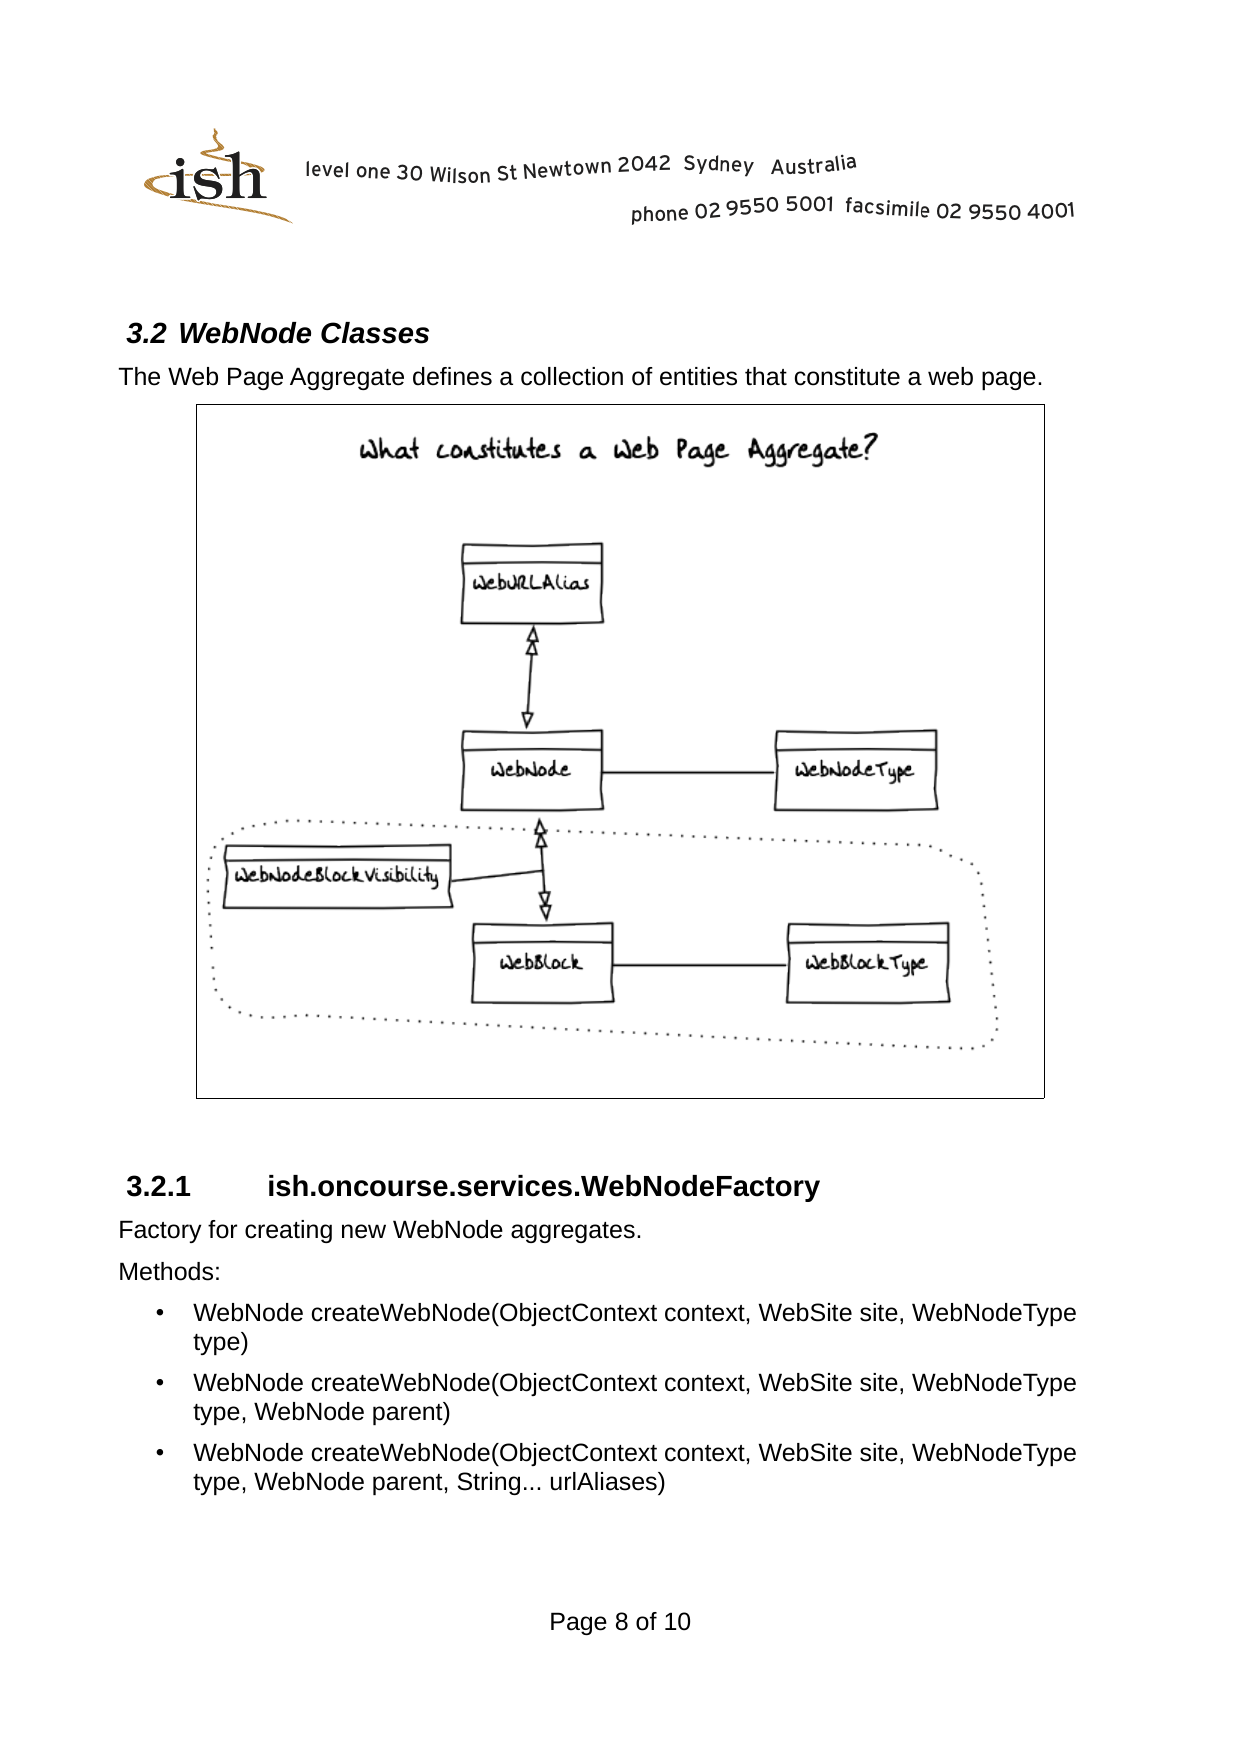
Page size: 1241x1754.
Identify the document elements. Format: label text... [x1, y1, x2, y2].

list WebNode createWebNode(ObjectContext context, WebSite site, WebNodeType type) [156, 1298, 1122, 1355]
list WebNode createWebNode(ObjectContext context, WebSite site, WebNodeType type, WebNode parent) [156, 1368, 1122, 1426]
subtitle WebNode Classes [118, 316, 1122, 350]
subtitle ish.oncourse.services.WebNodeFactory [118, 1169, 1122, 1203]
picture [118, 118, 1123, 237]
text The Web Page Aggregate defines a collection of entities that constitute a web page. [118, 362, 1122, 391]
picture [199, 406, 1041, 1096]
text Factory for creating new WebNode aggregates. [118, 1215, 1122, 1244]
list WebNode createWebNode(ObjectContext context, WebSite site, WebNodeType type, WebNode parent, String... urlAliases) [156, 1438, 1122, 1496]
text Methods: [118, 1257, 1122, 1285]
